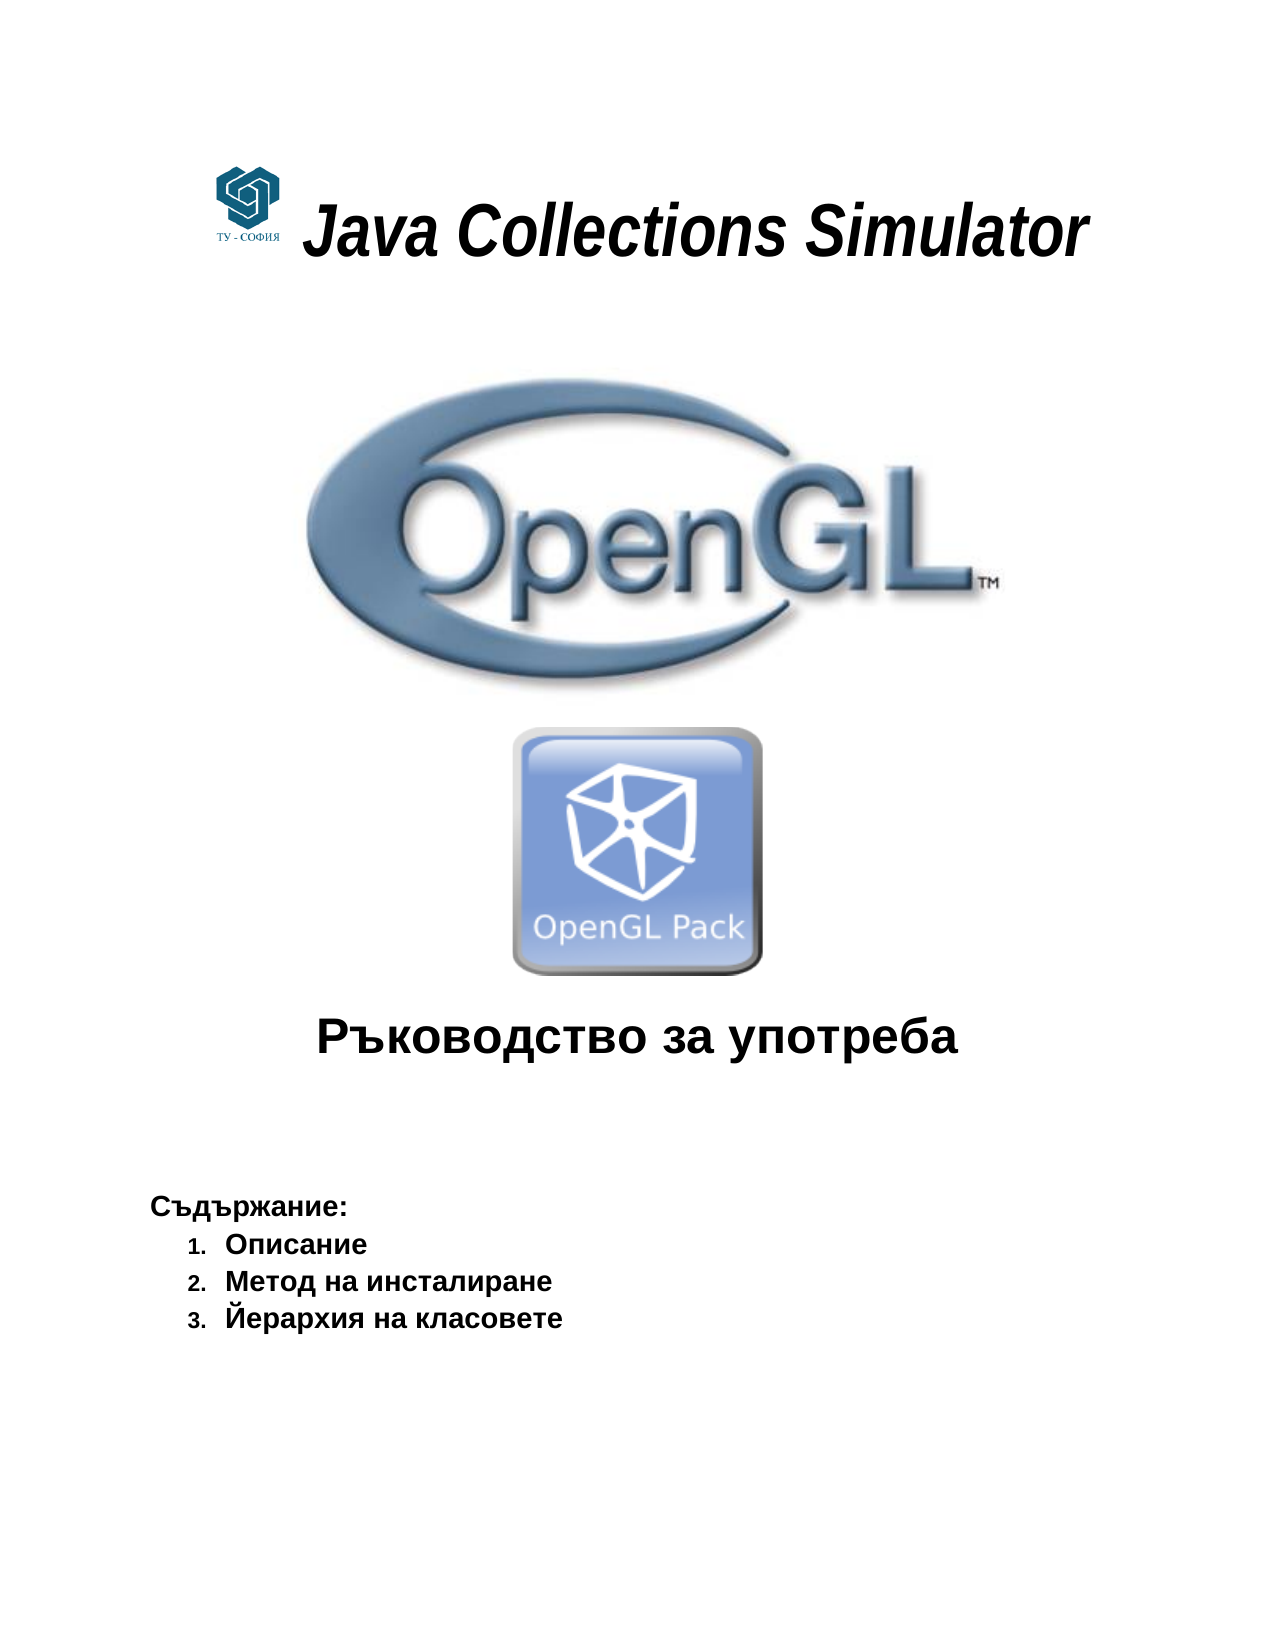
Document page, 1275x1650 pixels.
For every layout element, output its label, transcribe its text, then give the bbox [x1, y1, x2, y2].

list Oписание [187, 1228, 1125, 1260]
list Метод на инсталиране [187, 1265, 1125, 1298]
list Йерархия на класовете [187, 1302, 1125, 1335]
picture [269, 343, 1006, 724]
picture [512, 727, 763, 976]
text Ръководство за употреба [150, 1009, 1125, 1064]
picture [196, 150, 303, 257]
text Съдържание: [150, 1190, 1125, 1223]
text Java Collections Simulator [150, 150, 1125, 272]
